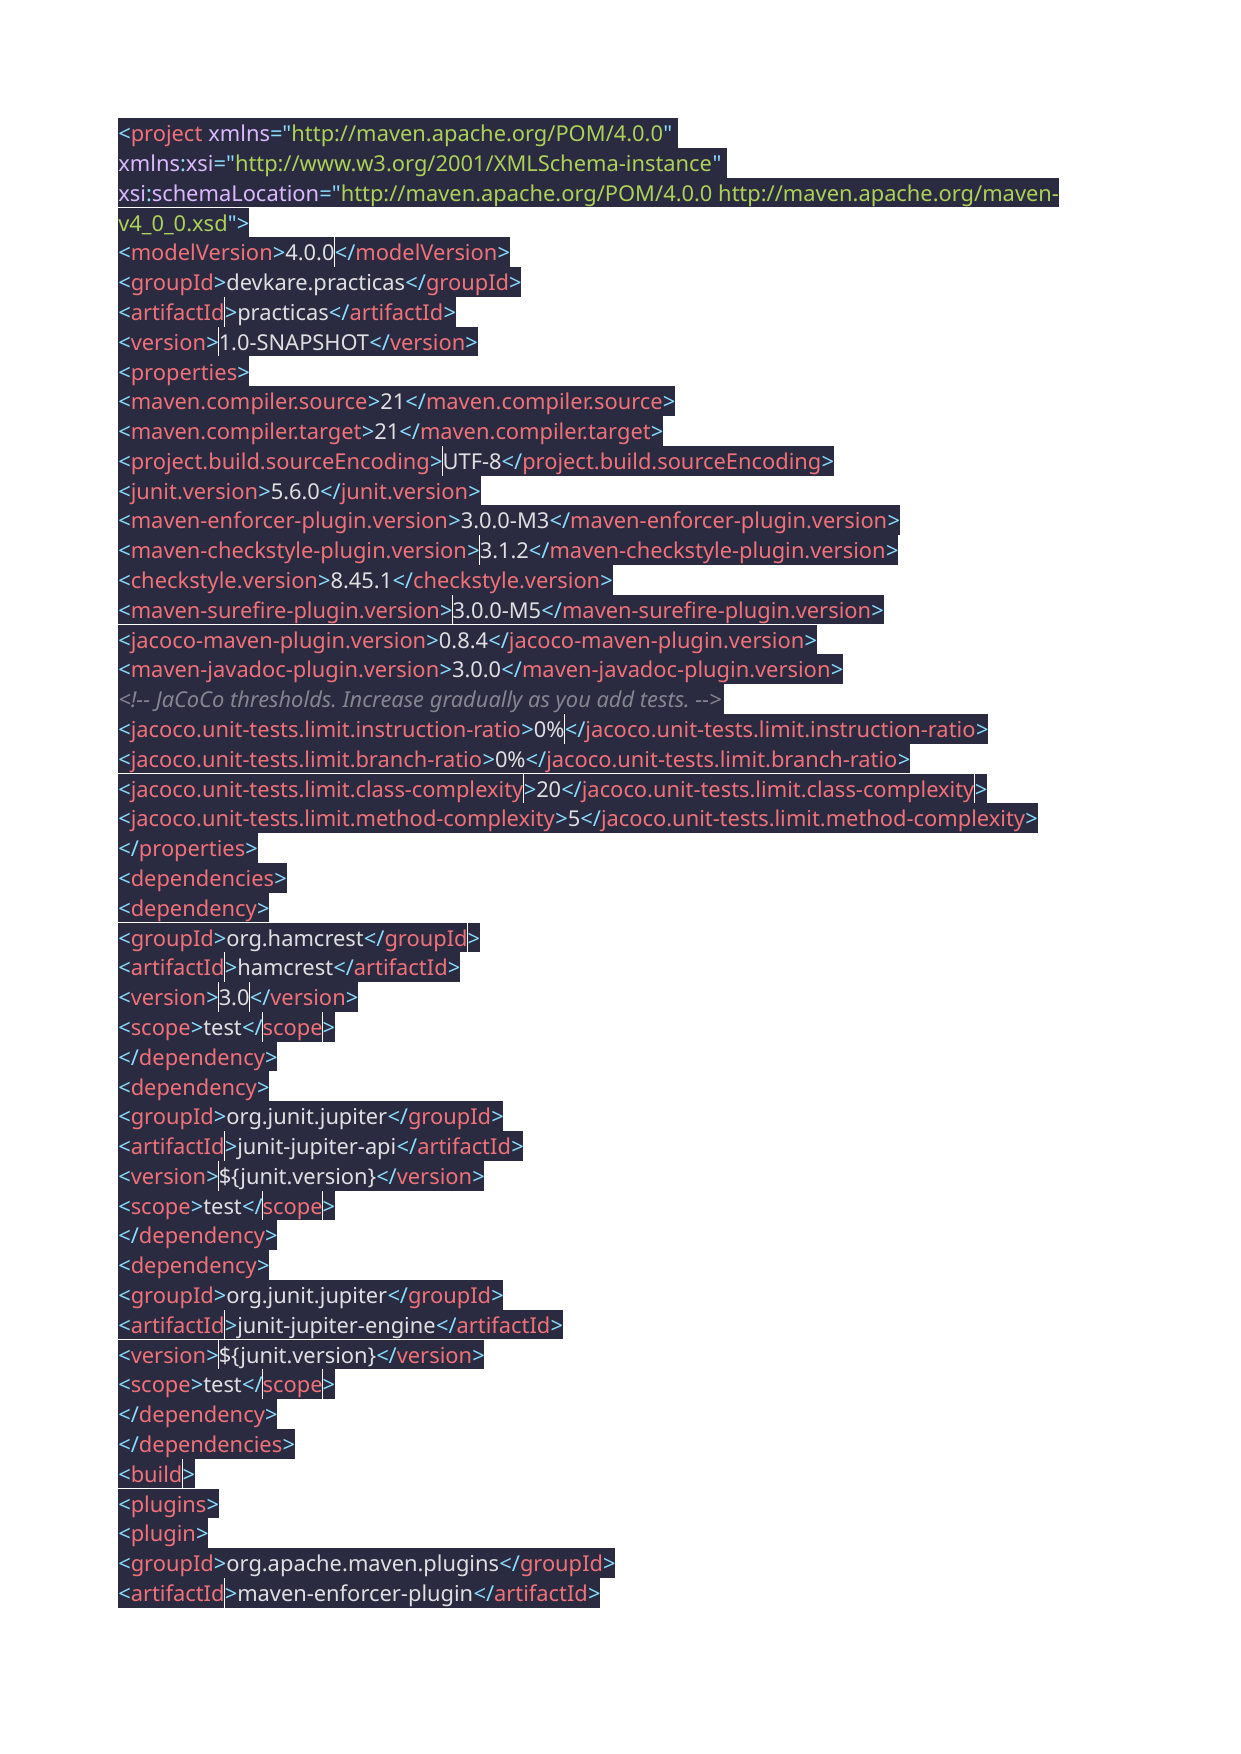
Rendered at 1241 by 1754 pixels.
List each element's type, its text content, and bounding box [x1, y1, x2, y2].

text <dependency> [118, 1071, 1122, 1101]
text <plugins> [118, 1488, 1122, 1518]
text <modelVersion>4.0.0</modelVersion> [118, 237, 1122, 267]
text <version>3.0</version> [118, 982, 1122, 1012]
text <junit.version>5.6.0</junit.version> [118, 476, 1122, 505]
text <version>${junit.version}</version> [118, 1161, 1122, 1191]
text <version>1.0-SNAPSHOT</version> [118, 327, 1122, 356]
text <!-- JaCoCo thresholds. Increase gradually as you add tests. --> [118, 684, 1122, 714]
text <groupId>org.junit.jupiter</groupId> [118, 1101, 1122, 1131]
text <jacoco.unit-tests.limit.instruction-ratio>0%</jacoco.unit-tests.limit.instruction-ratio> [118, 714, 1122, 744]
text <scope>test</scope> [118, 1369, 1122, 1399]
text <groupId>org.hamcrest</groupId> [118, 922, 1122, 952]
text <scope>test</scope> [118, 1012, 1122, 1042]
text <scope>test</scope> [118, 1191, 1122, 1220]
text <dependency> [118, 893, 1122, 922]
text <checkstyle.version>8.45.1</checkstyle.version> [118, 565, 1122, 595]
text </dependency> [118, 1042, 1122, 1071]
text <maven-enforcer-plugin.version>3.0.0-M3</maven-enforcer-plugin.version> [118, 505, 1122, 535]
text <artifactId>junit-jupiter-api</artifactId> [118, 1131, 1122, 1161]
text <version>${junit.version}</version> [118, 1339, 1122, 1369]
text <maven-surefire-plugin.version>3.0.0-M5</maven-surefire-plugin.version> [118, 595, 1122, 624]
text <groupId>org.junit.jupiter</groupId> [118, 1280, 1122, 1310]
text <maven-checkstyle-plugin.version>3.1.2</maven-checkstyle-plugin.version> [118, 535, 1122, 565]
text <artifactId>maven-enforcer-plugin</artifactId> [118, 1578, 1122, 1608]
text <artifactId>hamcrest</artifactId> [118, 952, 1122, 982]
text </dependencies> [118, 1429, 1122, 1459]
text </properties> [118, 833, 1122, 863]
text <maven.compiler.source>21</maven.compiler.source> [118, 386, 1122, 416]
text <artifactId>practicas</artifactId> [118, 297, 1122, 327]
text <properties> [118, 356, 1122, 386]
text <maven-javadoc-plugin.version>3.0.0</maven-javadoc-plugin.version> [118, 654, 1122, 684]
text </dependency> [118, 1399, 1122, 1429]
text <project xmlns="http://maven.apache.org/POM/4.0.0" xmlns:xsi="http://www.w3.org/2001/XMLSchema-instance" xsi:schemaLocation="http://maven.apache.org/POM/4.0.0 http://maven.apache.org/maven-v4_0_0.xsd"> [118, 118, 1122, 237]
text <plugin> [118, 1518, 1122, 1548]
text <groupId>devkare.practicas</groupId> [118, 267, 1122, 297]
text <maven.compiler.target>21</maven.compiler.target> [118, 416, 1122, 446]
text </dependency> [118, 1220, 1122, 1250]
text <groupId>org.apache.maven.plugins</groupId> [118, 1548, 1122, 1578]
text <jacoco.unit-tests.limit.branch-ratio>0%</jacoco.unit-tests.limit.branch-ratio> [118, 744, 1122, 773]
text <jacoco.unit-tests.limit.class-complexity>20</jacoco.unit-tests.limit.class-complexity> [118, 773, 1122, 803]
text <jacoco.unit-tests.limit.method-complexity>5</jacoco.unit-tests.limit.method-complexity> [118, 803, 1122, 833]
text <jacoco-maven-plugin.version>0.8.4</jacoco-maven-plugin.version> [118, 624, 1122, 654]
text <project.build.sourceEncoding>UTF-8</project.build.sourceEncoding> [118, 446, 1122, 476]
text <artifactId>junit-jupiter-engine</artifactId> [118, 1310, 1122, 1339]
text <build> [118, 1459, 1122, 1488]
text <dependency> [118, 1250, 1122, 1280]
text <dependencies> [118, 863, 1122, 893]
